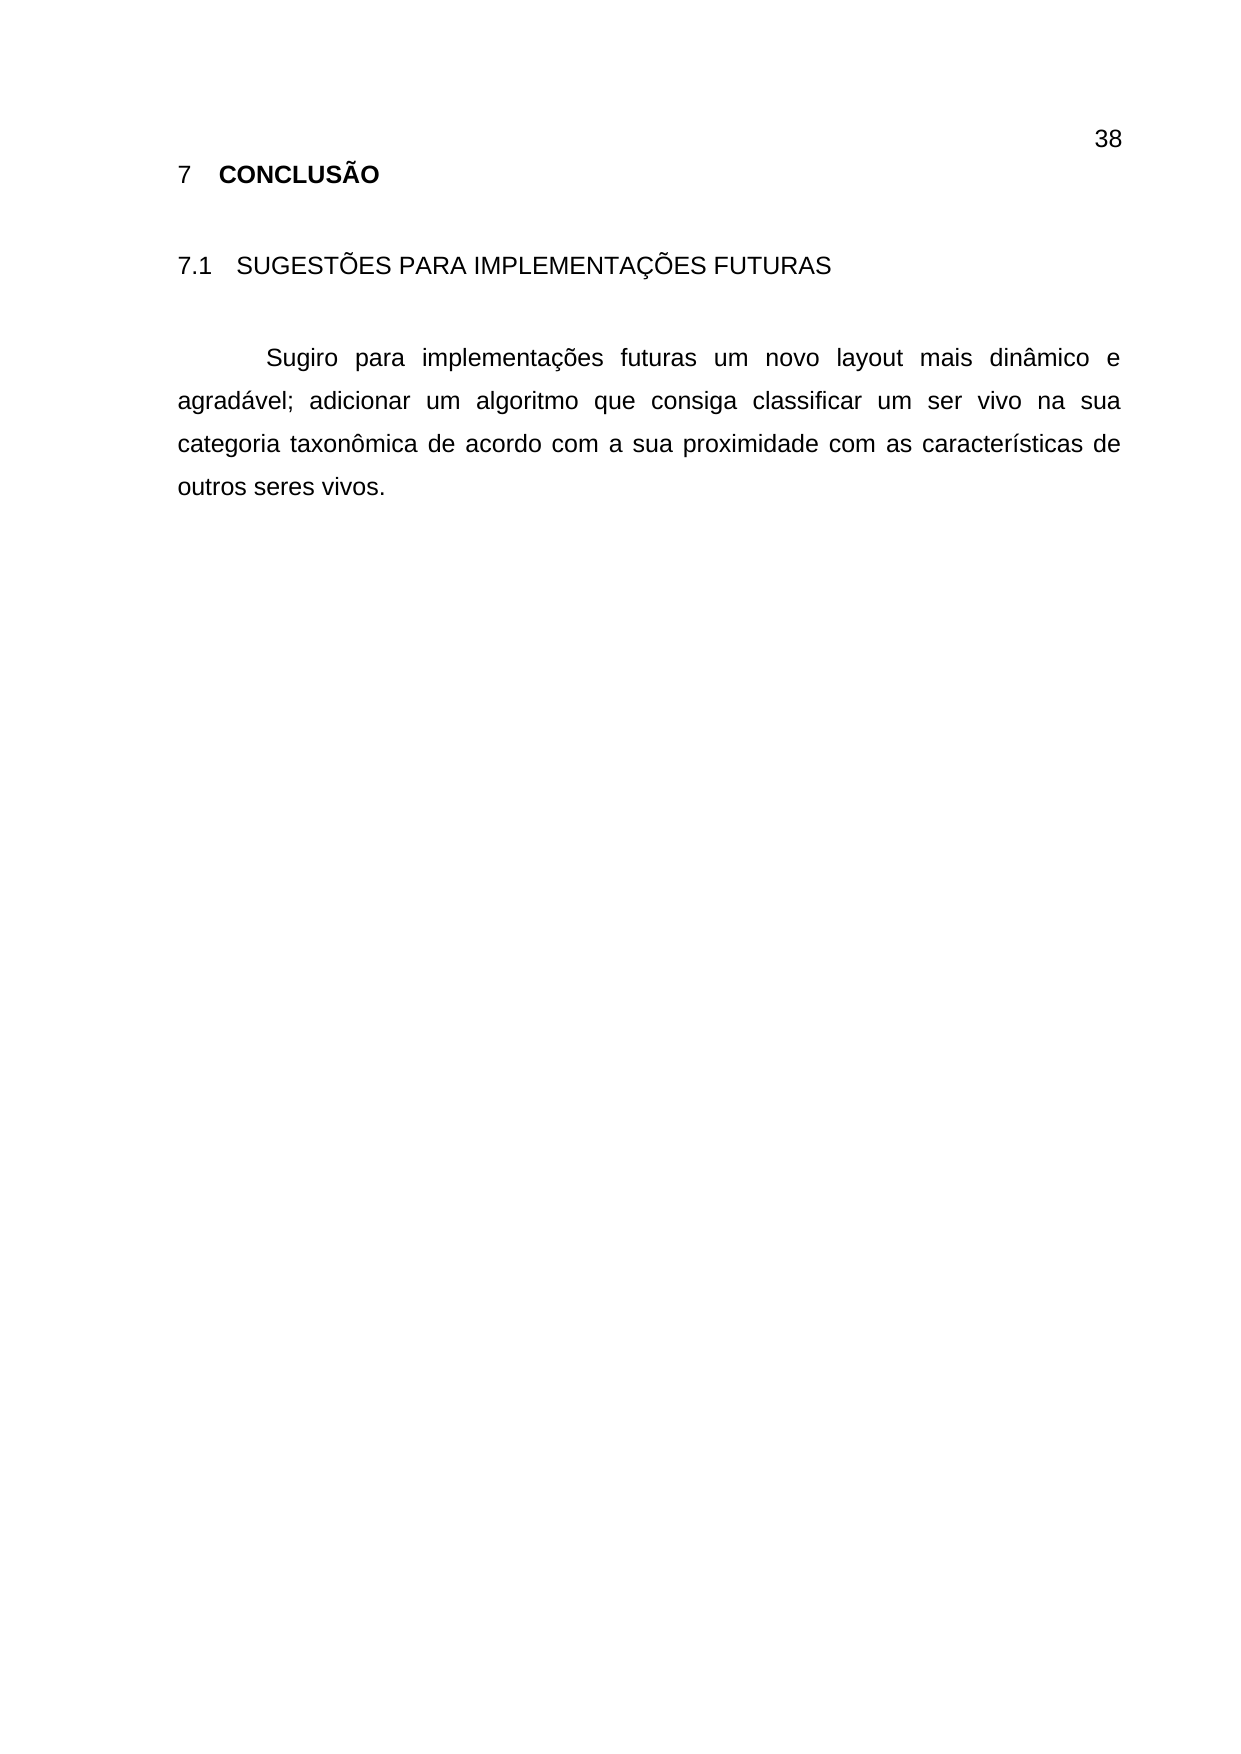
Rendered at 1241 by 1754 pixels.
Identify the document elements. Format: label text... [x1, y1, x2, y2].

subtitle SUGESTÕES PARA IMPLEMENTAÇÕES FUTURAS [177, 251, 1122, 280]
subtitle Conclusão [177, 160, 1122, 189]
text Sugiro para implementações futuras um novo layout mais dinâmico e agradável; adicionar um algoritmo que consiga classificar um ser vivo na sua categoria taxonômica de acordo com a sua proximidade com as características de outros seres vivos. [177, 343, 1122, 501]
